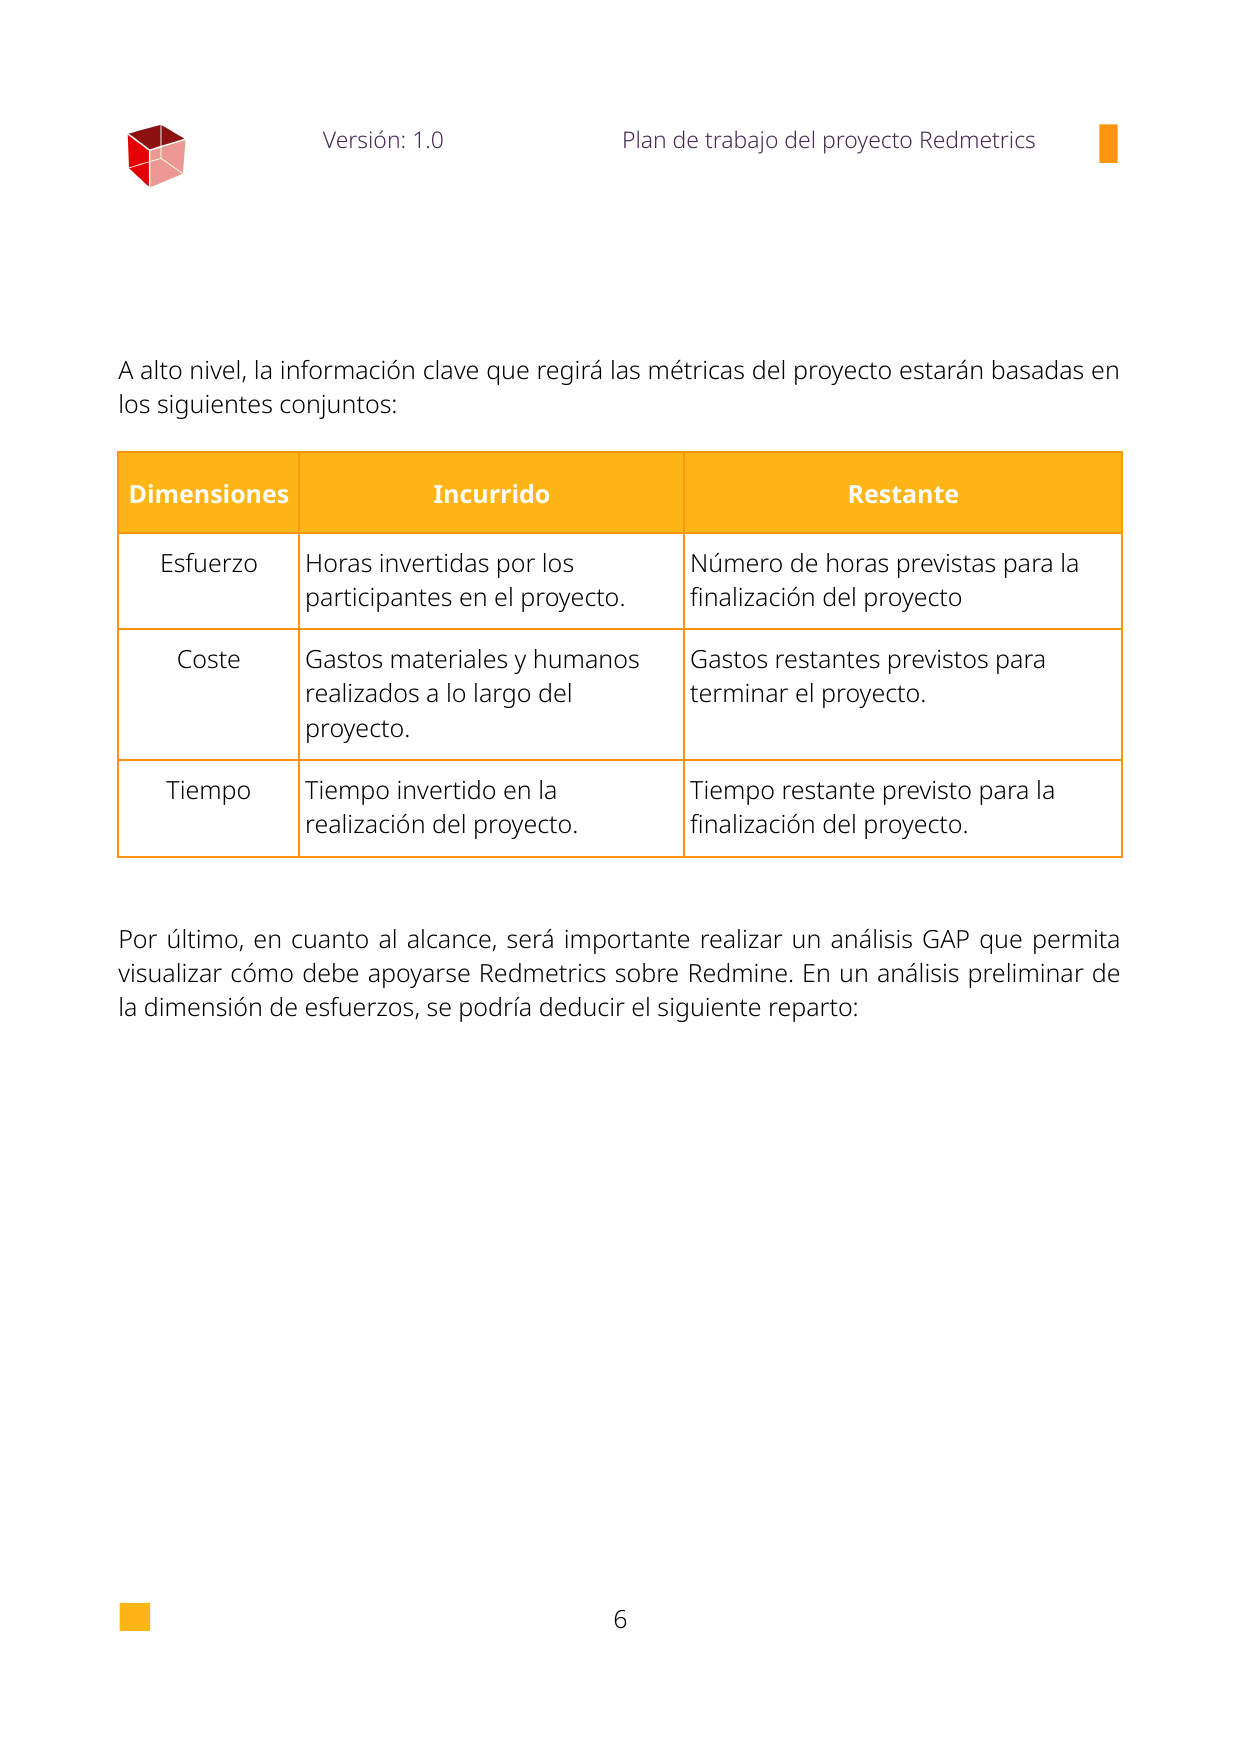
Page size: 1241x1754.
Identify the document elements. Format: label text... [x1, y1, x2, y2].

table_cell Horas invertidas por los participantes en el proyecto. [300, 534, 683, 628]
table_header Dimensiones [119, 453, 298, 532]
text A alto nivel, la información clave que regirá las métricas del proyecto estarán basadas en los siguientes conjuntos: [118, 353, 1122, 421]
table_cell Tiempo invertido en la realización del proyecto. [300, 761, 683, 856]
table_cell Gastos restantes previstos para terminar el proyecto. [685, 630, 1121, 759]
table_header Incurrido [300, 453, 683, 532]
table_cell Gastos materiales y humanos realizados a lo largo del proyecto. [300, 630, 683, 759]
table_cell Tiempo restante previsto para la finalización del proyecto. [685, 761, 1121, 856]
picture [123, 123, 189, 189]
table_cell Tiempo [119, 761, 298, 856]
table_cell Número de horas previstas para la finalización del proyecto [685, 534, 1121, 628]
text Por último, en cuanto al alcance, será importante realizar un análisis GAP que permita visualizar cómo debe apoyarse Redmetrics sobre Redmine. En un análisis preliminar de la dimensión de esfuerzos, se podría deducir el siguiente reparto: [118, 922, 1122, 1024]
table_header Restante [685, 453, 1121, 532]
table_cell Esfuerzo [119, 534, 298, 628]
table_cell Coste [119, 630, 298, 759]
